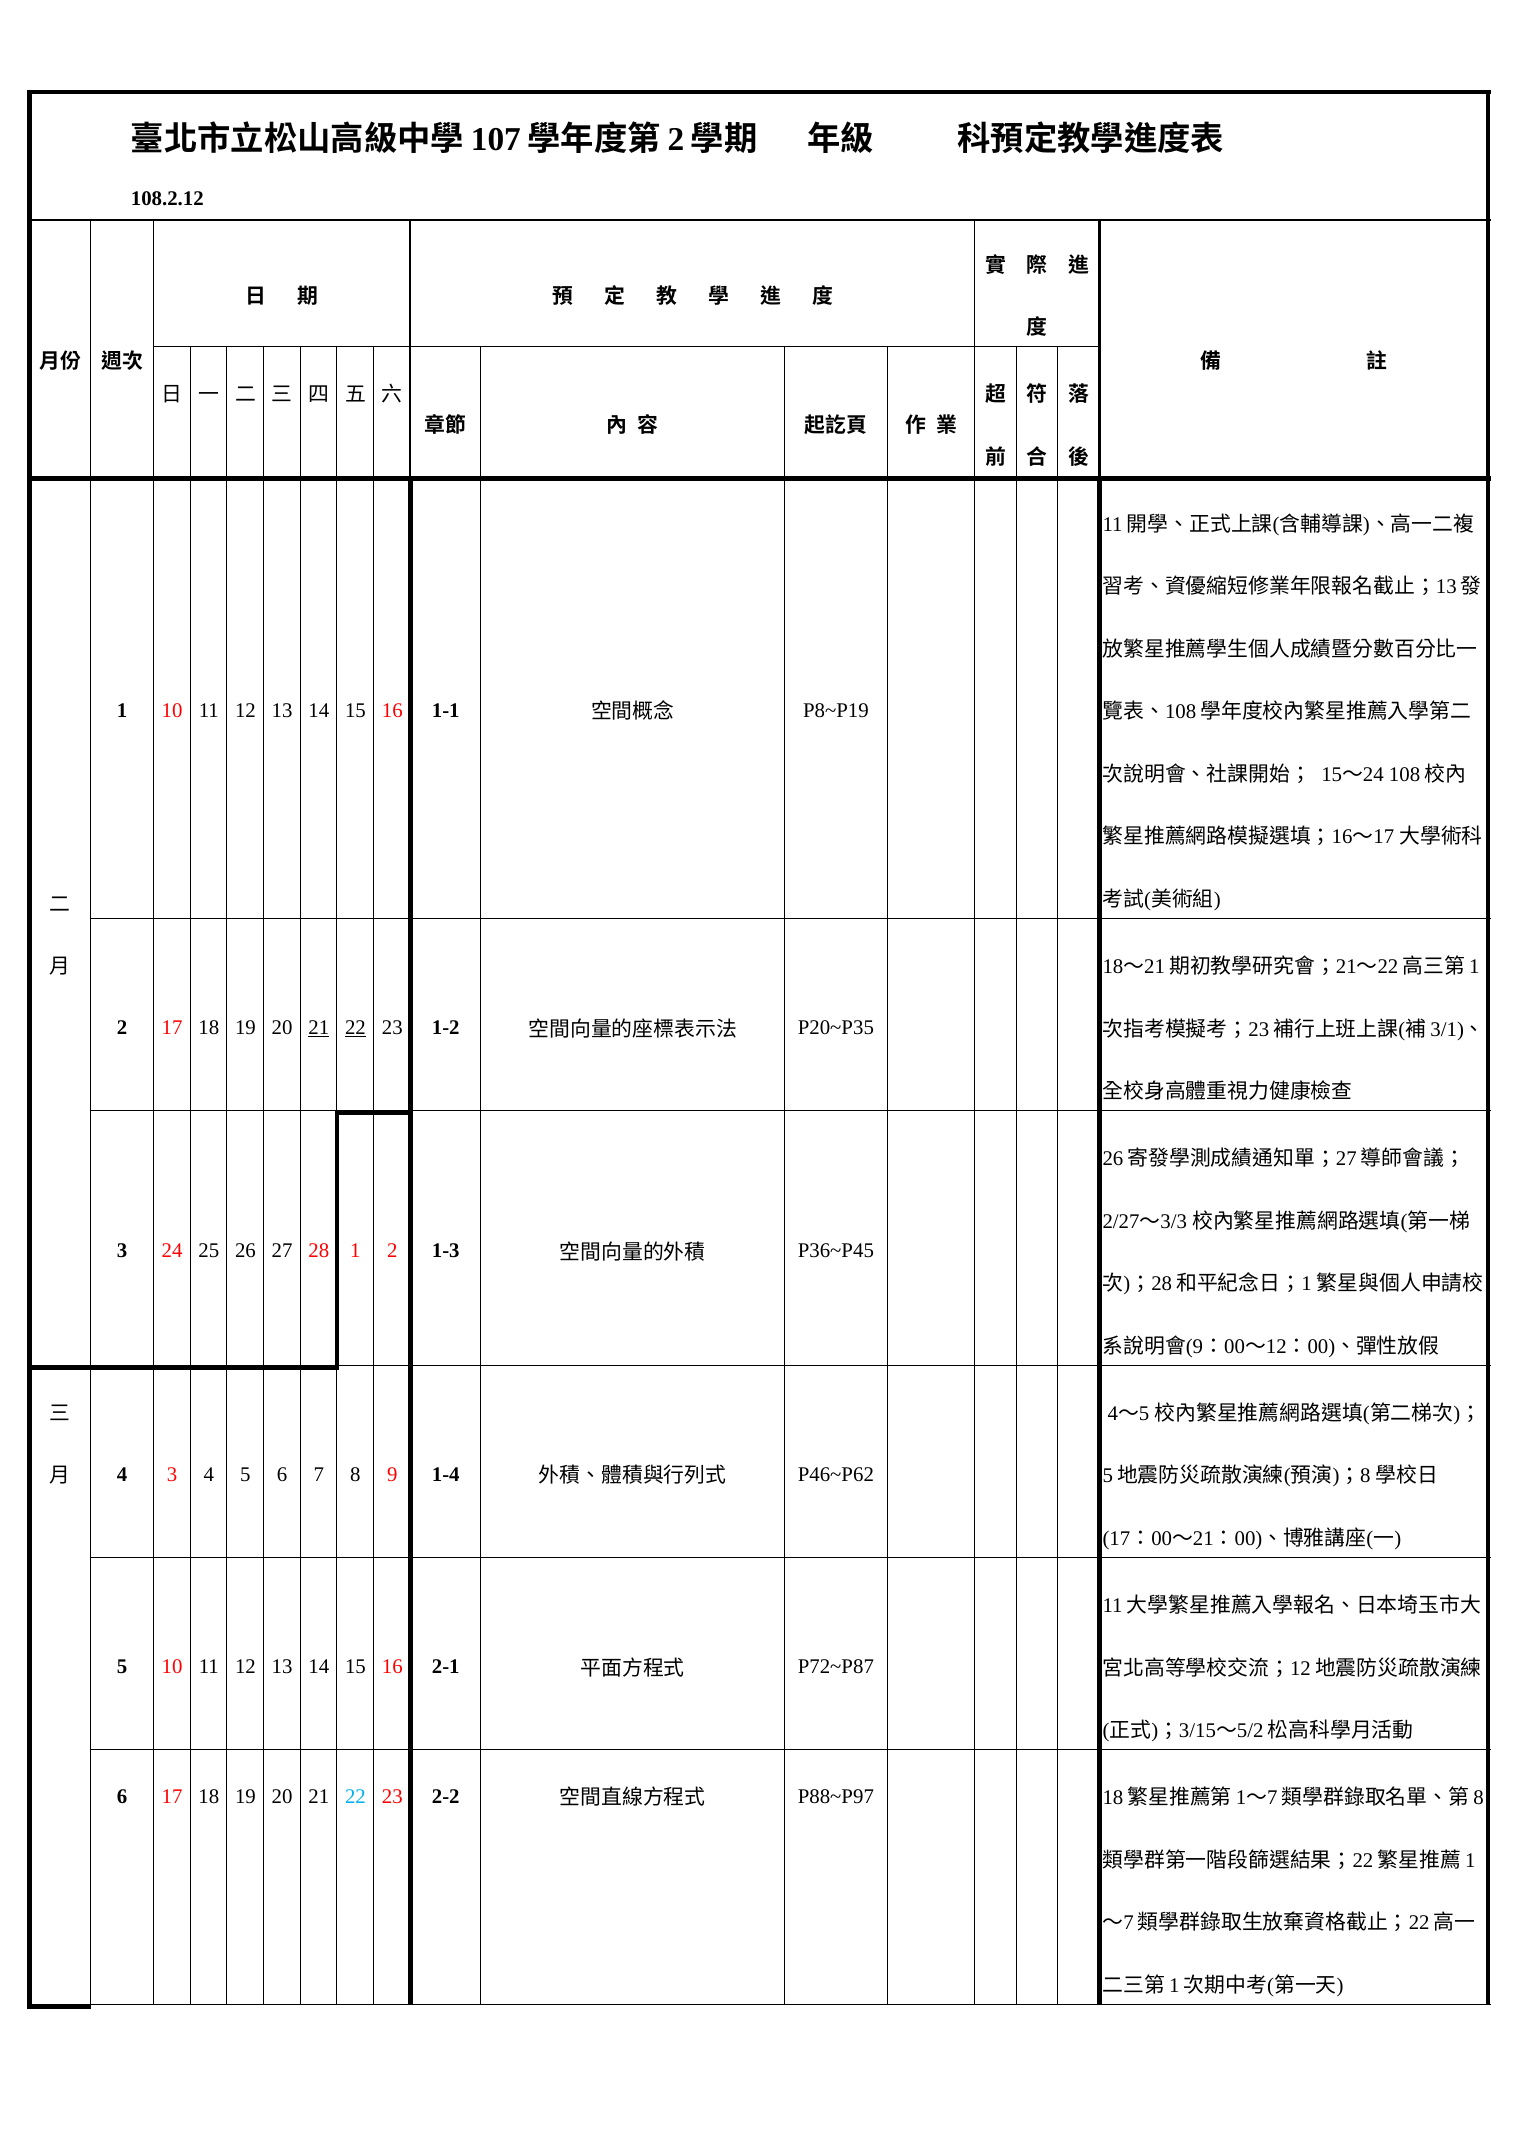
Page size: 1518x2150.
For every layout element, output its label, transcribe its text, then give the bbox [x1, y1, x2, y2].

table_cell [1058, 481, 1097, 918]
table_cell 12 [227, 1558, 263, 1749]
table_cell 空間向量的外積 [481, 1111, 784, 1365]
table_cell [975, 1111, 1016, 1365]
table_cell 作 業 [888, 347, 974, 476]
table_cell 26寄發學測成績通知單；27導師會議；2/27～3/3 校內繁星推薦網路選填(第一梯次)；28和平紀念日；1 繁星與個人申請校系說明會(9：00～12：00)、彈性放假 [1102, 1111, 1486, 1365]
table_cell 17 [154, 919, 190, 1110]
table_cell 28 [301, 1111, 335, 1365]
table_cell [1017, 1558, 1057, 1749]
table_cell [888, 481, 974, 918]
table_cell [888, 1750, 974, 2004]
table_cell 11開學、正式上課(含輔導課)、高一二複習考、資優縮短修業年限報名截止；13發放繁星推薦學生個人成績暨分數百分比一覽表、108學年度校內繁星推薦入學第二次說明會、社課開始； 15～24 108校內繁星推薦網路模擬選填；16～17 大學術科考試(美術組) [1102, 481, 1486, 918]
table_cell P20~P35 [785, 919, 887, 1110]
table_cell 25 [191, 1111, 226, 1365]
table_cell 1 [91, 481, 153, 918]
table_cell 2 [91, 919, 153, 1110]
table_cell [1058, 1558, 1097, 1749]
table_cell 26 [227, 1111, 263, 1365]
table_cell 4～5 校內繁星推薦網路選填(第二梯次)；5地震防災疏散演練(預演)；8 學校日(17：00～21：00)、博雅講座(一) [1102, 1366, 1486, 1557]
table_cell [1058, 1366, 1097, 1557]
table_cell 3 [91, 1111, 153, 1365]
table_cell 18 [191, 919, 226, 1110]
table_cell 5 [91, 1558, 153, 1749]
table_cell 10 [154, 1558, 190, 1749]
table_cell 14 [301, 481, 336, 918]
table_cell 19 [227, 919, 263, 1110]
table_cell 三 月 [32, 1370, 90, 2004]
table_cell 外積、體積與行列式 [481, 1366, 784, 1557]
table_cell 8 [337, 1366, 373, 1557]
table_cell 21 [301, 919, 336, 1110]
table_cell 實 際 進 度 [975, 221, 1098, 346]
table_cell 平面方程式 [481, 1558, 784, 1749]
table_cell 2-1 [413, 1558, 480, 1749]
table_cell 章節 [411, 347, 480, 476]
table_cell 2 [374, 1115, 408, 1365]
table_cell 14 [301, 1558, 336, 1749]
table_cell P72~P87 [785, 1558, 887, 1749]
table_cell [1017, 919, 1057, 1110]
table_cell [975, 1558, 1016, 1749]
table_cell 落後 [1058, 347, 1098, 476]
table_cell 1 [339, 1115, 373, 1365]
table_cell [1058, 919, 1097, 1110]
table_cell 日 期 [154, 221, 409, 346]
table_cell 18繁星推薦第1～7類學群錄取名單、第8類學群第一階段篩選結果；22繁星推薦1～7類學群錄取生放棄資格截止；22高一二三第1次期中考(第一天) [1102, 1750, 1486, 2004]
table_cell 五 [337, 347, 373, 476]
table_cell [975, 1750, 1016, 2004]
table_cell [975, 919, 1016, 1110]
table_cell [1058, 1750, 1097, 2004]
table_cell 日 [154, 347, 190, 476]
table_cell 1-4 [413, 1366, 480, 1557]
table_cell 空間向量的座標表示法 [481, 919, 784, 1110]
table_cell 11大學繁星推薦入學報名、日本埼玉市大宮北高等學校交流；12地震防災疏散演練(正式)；3/15～5/2松高科學月活動 [1102, 1558, 1486, 1749]
table_cell 6 [91, 1750, 153, 2004]
table_cell 空間直線方程式 [481, 1750, 784, 2004]
table_cell 符合 [1017, 347, 1057, 476]
table_cell 6 [264, 1370, 300, 1557]
table_cell 預 定 教 學 進 度 [411, 221, 974, 346]
table_cell [1017, 1366, 1057, 1557]
table_cell 20 [264, 919, 300, 1110]
table_cell 10 [154, 481, 190, 918]
table_cell 16 [374, 1558, 408, 1749]
table_cell 4 [191, 1370, 226, 1557]
table_cell 2-2 [413, 1750, 480, 2004]
table_cell 16 [374, 481, 408, 918]
table_cell 12 [227, 481, 263, 918]
table_cell [888, 1366, 974, 1557]
table_cell 週次 [91, 221, 153, 476]
table_cell [1017, 1111, 1057, 1365]
table_cell 7 [301, 1370, 336, 1557]
table_cell 內 容 [481, 347, 784, 476]
table_cell 超前 [975, 347, 1016, 476]
table_cell 15 [337, 1558, 373, 1749]
table_cell [975, 481, 1016, 918]
table_cell 六 [374, 347, 409, 476]
table_cell 20 [264, 1750, 300, 2004]
table_cell 9 [374, 1366, 408, 1557]
table_cell 24 [154, 1111, 190, 1365]
table_cell 月份 [32, 221, 90, 476]
table_cell 23 [374, 1750, 408, 2004]
table_cell 一 [191, 347, 226, 476]
table_cell 1-2 [413, 919, 480, 1110]
table_header 臺北市立松山高級中學107學年度第2學期 年級 科預定教學進度表 108.2.12 [32, 94, 1486, 219]
table_cell 13 [264, 481, 300, 918]
table_cell [888, 1111, 974, 1365]
table_cell 11 [191, 1558, 226, 1749]
table_cell 三 [264, 347, 300, 476]
table_cell P8~P19 [785, 481, 887, 918]
table_cell 21 [301, 1750, 336, 2004]
table_cell 備 註 [1101, 221, 1486, 476]
table_cell [1017, 481, 1057, 918]
table_cell 4 [91, 1370, 153, 1557]
table_cell P46~P62 [785, 1366, 887, 1557]
table_cell 17 [154, 1750, 190, 2004]
table_cell [888, 1558, 974, 1749]
table_cell 23 [374, 919, 408, 1110]
table_cell 起訖頁 [785, 347, 887, 476]
table_cell 22 [337, 919, 373, 1110]
table_cell [975, 1366, 1016, 1557]
table_cell 1-1 [413, 481, 480, 918]
table_cell P88~P97 [785, 1750, 887, 2004]
table_cell 11 [191, 481, 226, 918]
table_cell 19 [227, 1750, 263, 2004]
table_cell 5 [227, 1370, 263, 1557]
table_cell P36~P45 [785, 1111, 887, 1365]
table_cell 22 [337, 1750, 373, 2004]
table_cell 27 [264, 1111, 300, 1365]
table_cell 13 [264, 1558, 300, 1749]
table_cell 18～21期初教學研究會；21～22高三第1次指考模擬考；23補行上班上課(補3/1)、全校身高體重視力健康檢查 [1102, 919, 1486, 1110]
table_cell 空間概念 [481, 481, 784, 918]
table_cell 1-3 [413, 1111, 480, 1365]
table_cell 15 [337, 481, 373, 918]
table_cell 二 月 [32, 481, 90, 1365]
table_cell 二 [227, 347, 263, 476]
table_cell [1058, 1111, 1097, 1365]
table_cell [1017, 1750, 1057, 2004]
table_cell 3 [154, 1370, 190, 1557]
table_cell 18 [191, 1750, 226, 2004]
table_cell 四 [301, 347, 336, 476]
table_cell [888, 919, 974, 1110]
